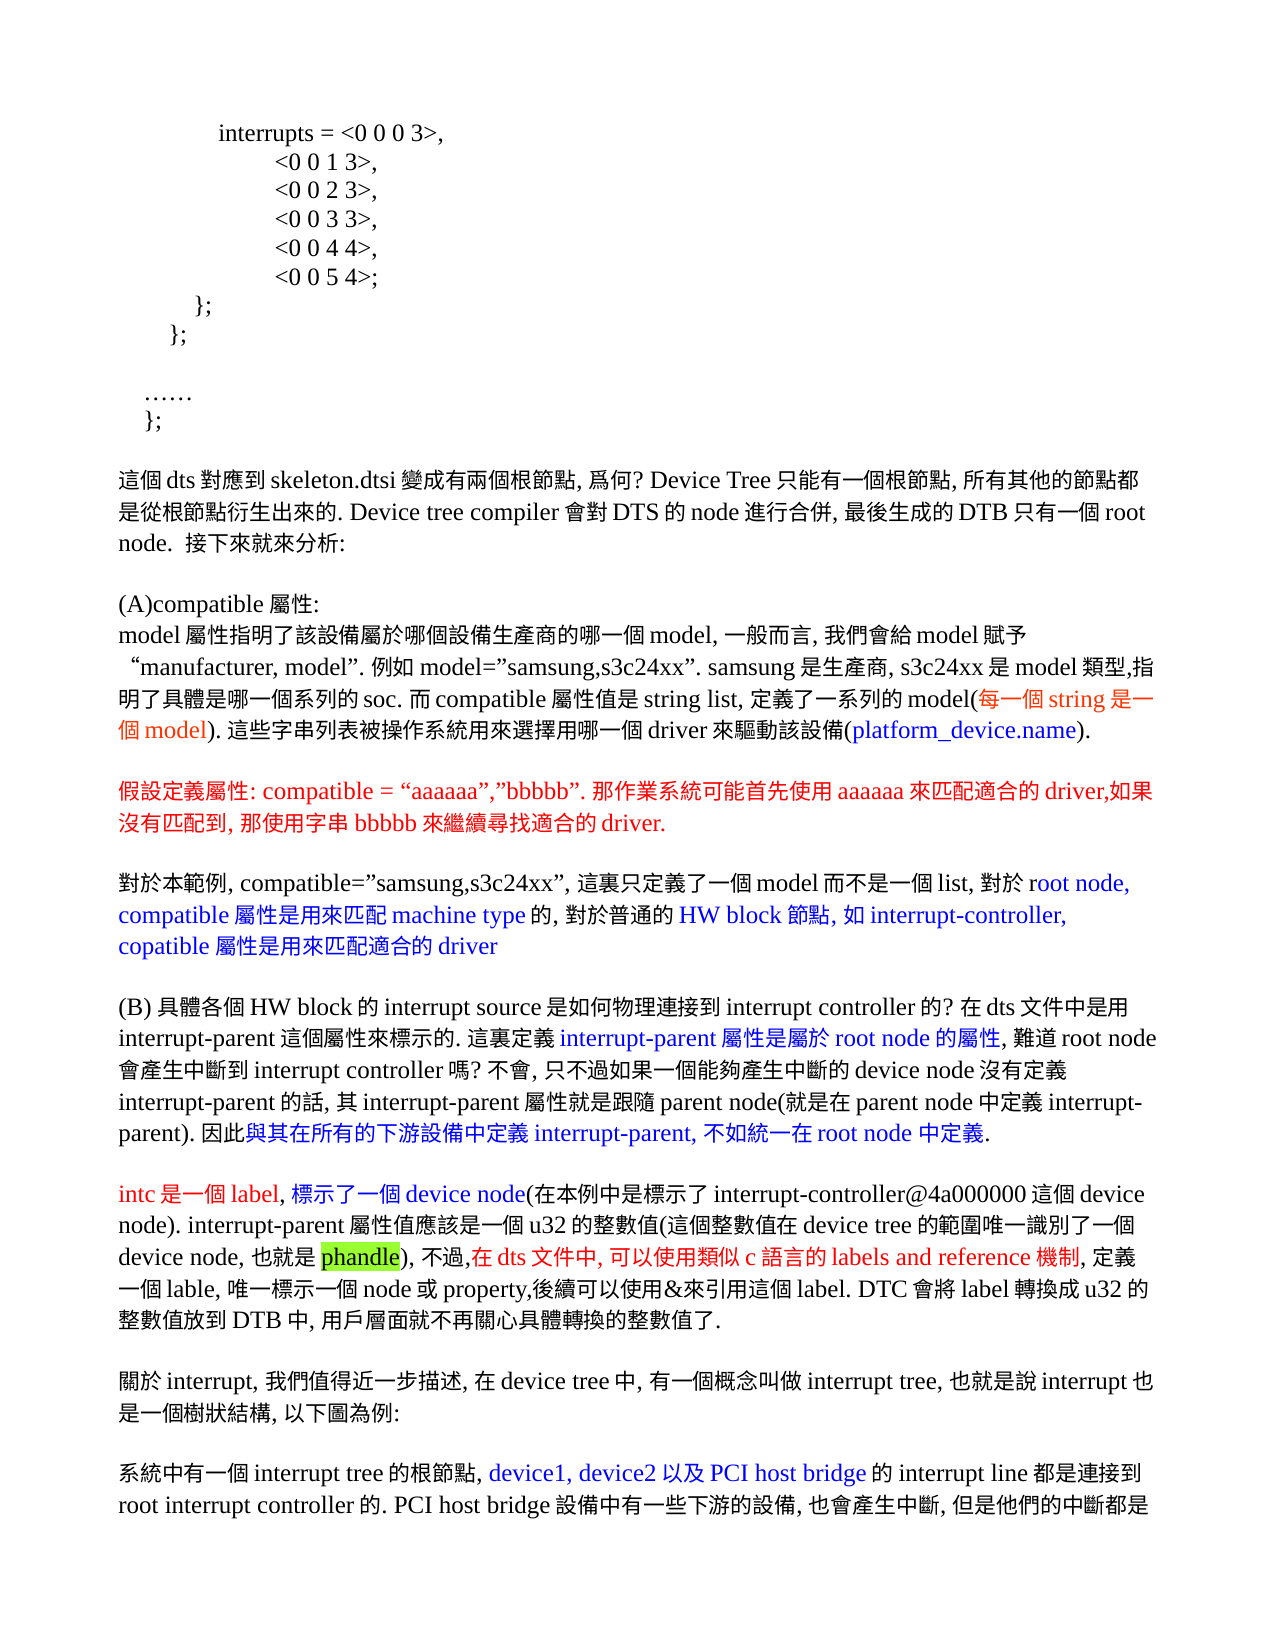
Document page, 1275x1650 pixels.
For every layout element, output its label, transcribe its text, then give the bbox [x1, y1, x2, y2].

text model屬性指明了該設備屬於哪個設備生產商的哪一個model, 一般而言, 我們會給model賦予 “manufacturer, model”. 例如 model=”samsung,s3c24xx”. samsung是生產商, s3c24xx是model類型,指明了具體是哪一個系列的soc. 而compatible屬性值是 string list, 定義了一系列的model(每一個string是一個model). 這些字串列表被操作系統用來選擇用哪一個driver來驅動該設備(platform_device.name). [118, 618, 1157, 745]
text }; [118, 406, 1157, 434]
text }; [118, 319, 1157, 348]
text <0 0 3 3>, [118, 204, 1157, 233]
text 對於本範例, compatible=”samsung,s3c24xx”, 這裏只定義了一個model而不是一個list, 對於root node, compatible屬性是用來匹配machine type的, 對於普通的HW block節點, 如 interrupt-controller, copatible屬性是用來匹配適合的driver [118, 866, 1157, 961]
text <0 0 2 3>, [118, 176, 1157, 204]
text intc是一個label, 標示了一個device node(在本例中是標示了interrupt-controller@4a000000這個device node). interrupt-parent屬性值應該是一個u32的整數值(這個整數值在device tree的範圍唯一識別了一個device node, 也就是phandle), 不過,在dts文件中, 可以使用類似c語言的labels and reference機制, 定義一個lable, 唯一標示一個node或property,後續可以使用&來引用這個label. DTC會將label轉換成u32的整數值放到DTB中, 用戶層面就不再關心具體轉換的整數值了. [118, 1177, 1157, 1335]
text 系統中有一個interrupt tree的根節點, device1, device2以及PCI host bridge的 interrupt line都是連接到root interrupt controller的. PCI host bridge設備中有一些下游的設備, 也會產生中斷, 但是他們的中斷都是 [118, 1456, 1157, 1519]
text <0 0 5 4>; [118, 262, 1157, 291]
text interrupts = <0 0 0 3>, [118, 118, 1157, 147]
text 假設定義屬性: compatible = “aaaaaa”,”bbbbb”. 那作業系統可能首先使用aaaaaa來匹配適合的driver,如果沒有匹配到, 那使用字串 bbbbb來繼續尋找適合的driver. [118, 774, 1157, 837]
text <0 0 1 3>, [118, 147, 1157, 176]
text 關於interrupt, 我們值得近一步描述, 在device tree中, 有一個概念叫做 interrupt tree, 也就是說interrupt也是一個樹狀結構, 以下圖為例: [118, 1364, 1157, 1427]
text <0 0 4 4>, [118, 233, 1157, 262]
text }; [118, 291, 1157, 319]
text (A)compatible屬性: [118, 587, 1157, 618]
text …… [118, 377, 1157, 406]
text 這個dts對應到skeleton.dtsi變成有兩個根節點, 爲何? Device Tree只能有一個根節點, 所有其他的節點都是從根節點衍生出來的. Device tree compiler會對DTS的node進行合併, 最後生成的DTB只有一個root node. 接下來就來分析: [118, 463, 1157, 558]
text (B) 具體各個HW block的interrupt source是如何物理連接到interrupt controller的? 在dts文件中是用interrupt-parent這個屬性來標示的. 這裏定義interrupt-parent屬性是屬於root node的屬性, 難道root node會產生中斷到interrupt controller嗎? 不會, 只不過如果一個能夠產生中斷的device node沒有定義interrupt-parent的話, 其interrupt-parent屬性就是跟隨parent node(就是在parent node中定義interrupt-parent). 因此與其在所有的下游設備中定義interrupt-parent, 不如統一在root node 中定義. [118, 990, 1157, 1148]
